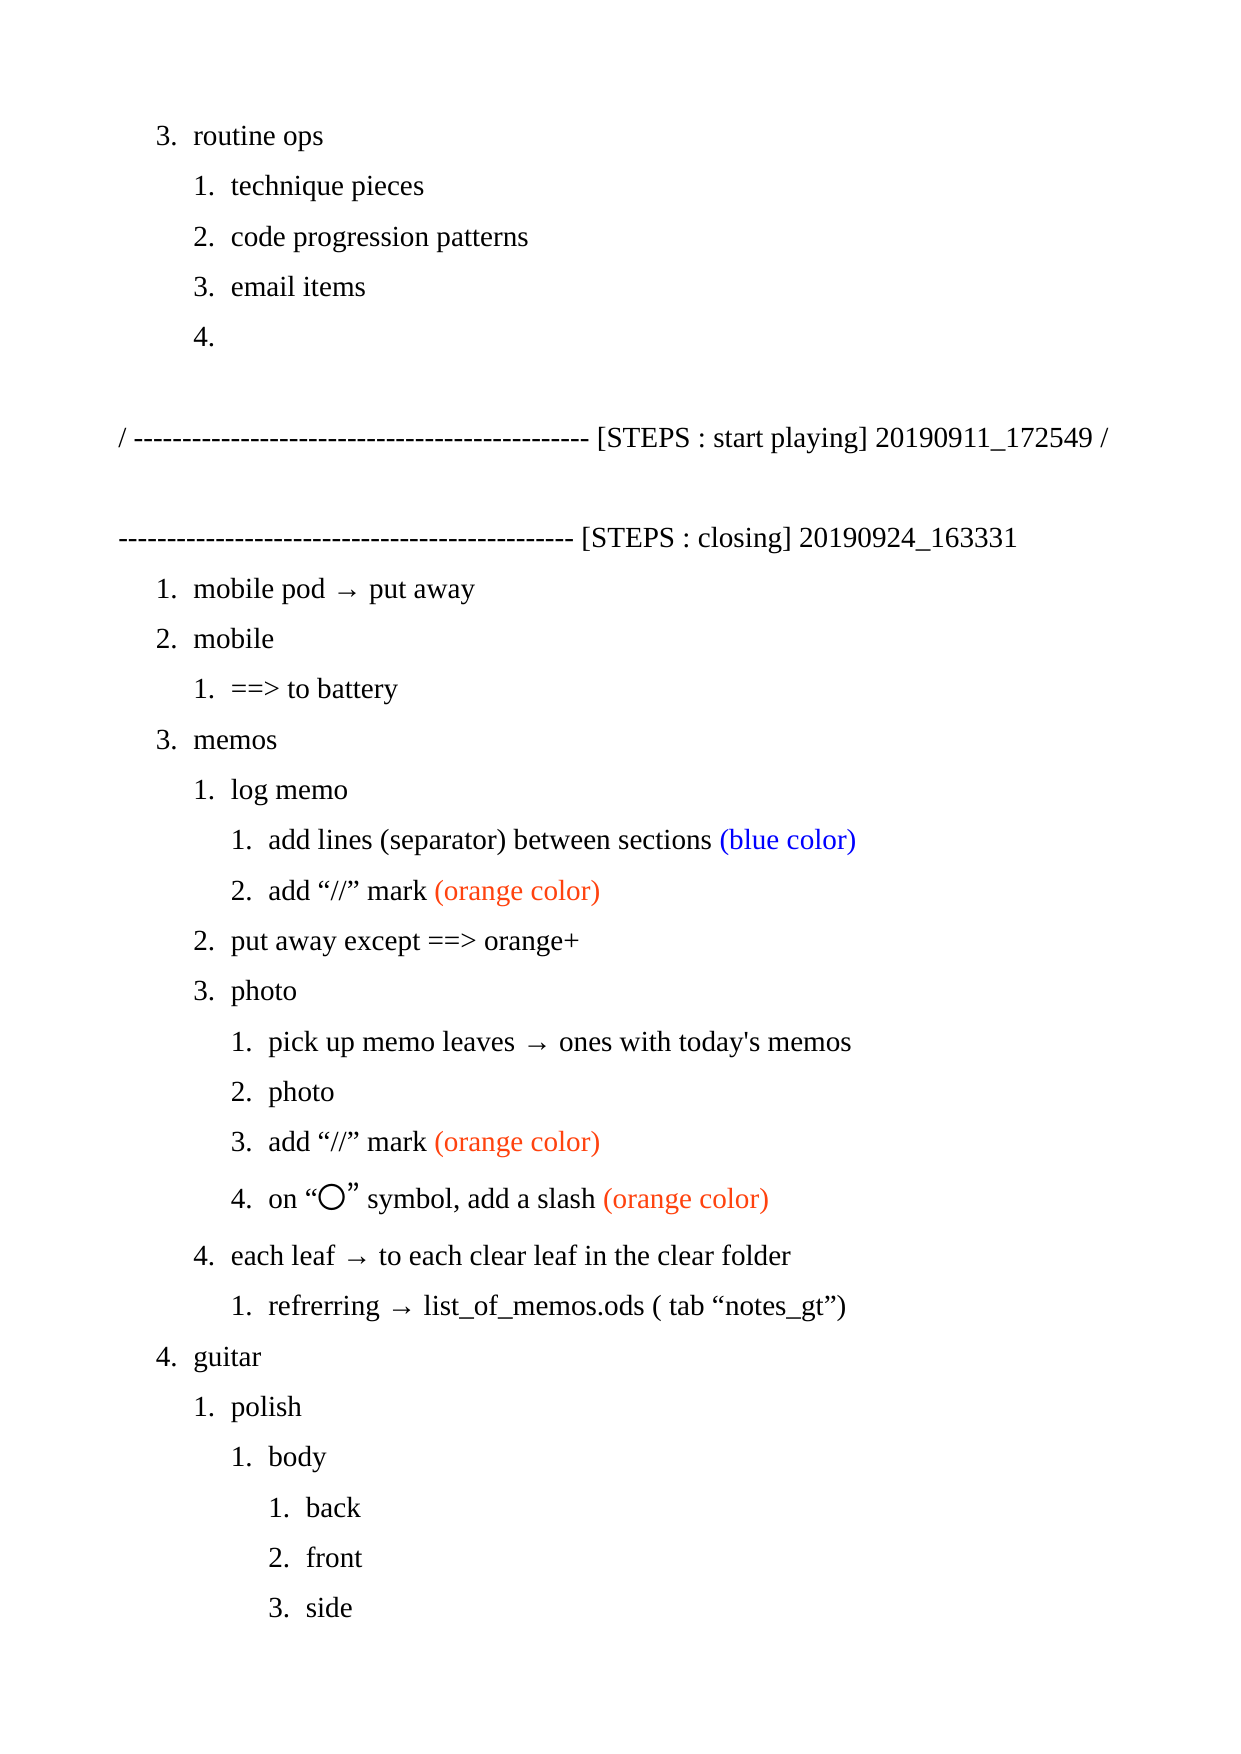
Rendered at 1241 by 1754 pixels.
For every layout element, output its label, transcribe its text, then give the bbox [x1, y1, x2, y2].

list body [231, 1439, 1122, 1473]
list add “//” mark (orange color) [231, 1124, 1122, 1158]
list email items [193, 269, 1122, 303]
list guitar [156, 1339, 1122, 1372]
text / ----------------------------------------------- [STEPS : start playing] 20190911_172549 / [118, 420, 1122, 453]
list polish [193, 1389, 1122, 1423]
list each leaf → to each clear leaf in the clear folder [193, 1238, 1122, 1272]
list photo [193, 973, 1122, 1007]
list photo [231, 1074, 1122, 1108]
list mobile pod → put away [156, 571, 1122, 604]
text ----------------------------------------------- [STEPS : closing] 20190924_163331 [118, 521, 1122, 554]
list log memo [193, 772, 1122, 806]
list mobile [156, 621, 1122, 655]
list add lines (separator) between sections (blue color) [231, 822, 1122, 856]
list memos [156, 722, 1122, 755]
list side [268, 1590, 1122, 1624]
list routine ops [156, 118, 1122, 152]
list code progression patterns [193, 219, 1122, 252]
list refrerring → list_of_memos.ods ( tab “notes_gt”) [231, 1288, 1122, 1322]
list on “〇” symbol, add a slash (orange color) [231, 1175, 1122, 1217]
list put away except ==> orange+ [193, 923, 1122, 957]
list back [268, 1490, 1122, 1523]
list add “//” mark (orange color) [231, 873, 1122, 906]
list technique pieces [193, 168, 1122, 202]
list front [268, 1540, 1122, 1573]
list ==> to battery [193, 672, 1122, 705]
list pick up memo leaves → ones with today's memos [231, 1024, 1122, 1057]
